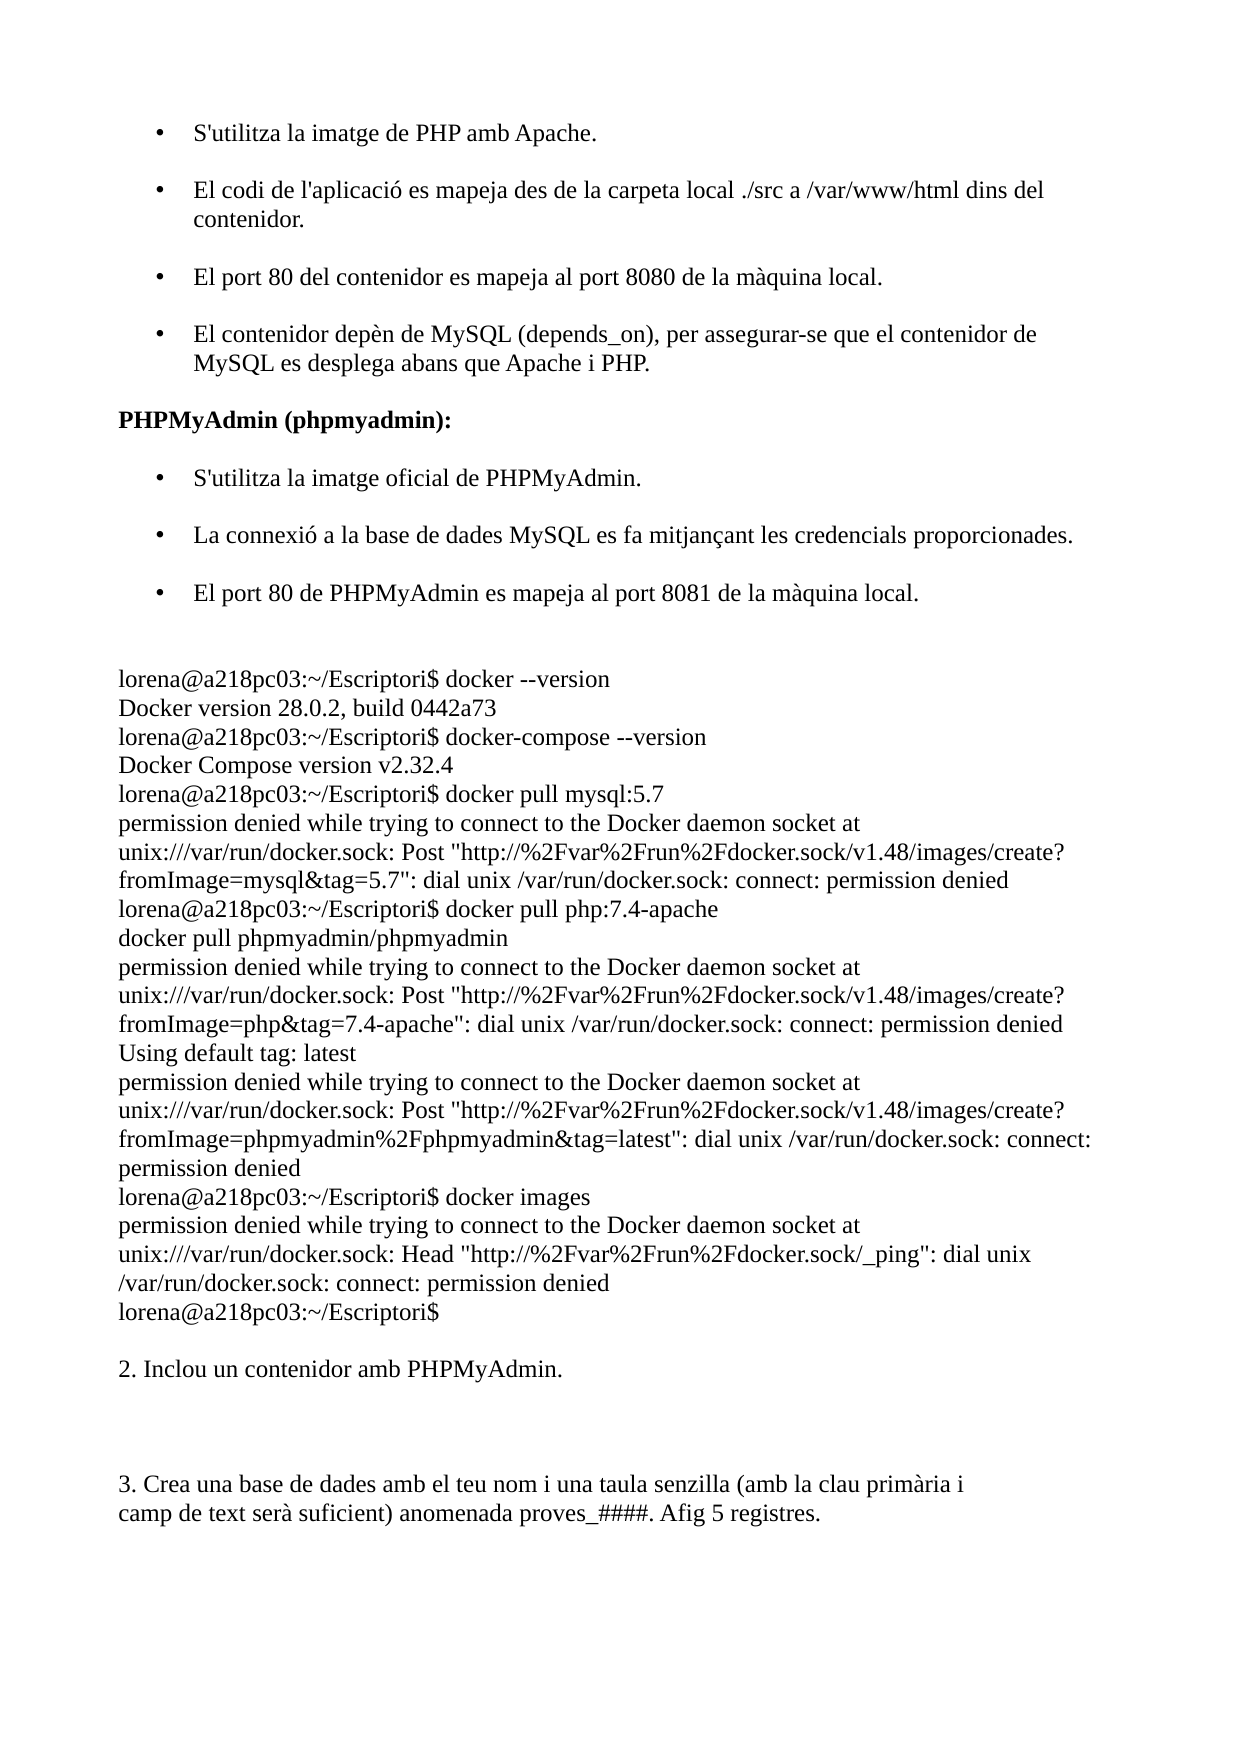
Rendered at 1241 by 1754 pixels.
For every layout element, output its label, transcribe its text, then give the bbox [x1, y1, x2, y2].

text permission denied while trying to connect to the Docker daemon socket at unix:///var/run/docker.sock: Head "http://%2Fvar%2Frun%2Fdocker.sock/_ping": dial unix /var/run/docker.sock: connect: permission denied [118, 1211, 1122, 1297]
text PHPMyAdmin (phpmyadmin): [118, 406, 1122, 434]
text lorena@a218pc03:~/Escriptori$ [118, 1297, 1122, 1326]
text permission denied while trying to connect to the Docker daemon socket at unix:///var/run/docker.sock: Post "http://%2Fvar%2Frun%2Fdocker.sock/v1.48/images/create?fromImage=phpmyadmin%2Fphpmyadmin&tag=latest": dial unix /var/run/docker.sock: connect: permission denied [118, 1067, 1122, 1182]
text Docker version 28.0.2, build 0442a73 [118, 693, 1122, 722]
text lorena@a218pc03:~/Escriptori$ docker pull php:7.4-apache [118, 894, 1122, 923]
text camp de text serà suficient) anomenada proves_####. Afig 5 registres. [118, 1498, 1122, 1527]
text lorena@a218pc03:~/Escriptori$ docker --version [118, 664, 1122, 693]
text docker pull phpmyadmin/phpmyadmin [118, 923, 1122, 952]
list El port 80 del contenidor es mapeja al port 8080 de la màquina local. [156, 262, 1122, 291]
list El contenidor depèn de MySQL (depends_on), per assegurar-se que el contenidor de MySQL es desplega abans que Apache i PHP. [156, 319, 1122, 377]
text 2. Inclou un contenidor amb PHPMyAdmin. [118, 1354, 1122, 1383]
text 3. Crea una base de dades amb el teu nom i una taula senzilla (amb la clau primària i [118, 1469, 1122, 1498]
text permission denied while trying to connect to the Docker daemon socket at unix:///var/run/docker.sock: Post "http://%2Fvar%2Frun%2Fdocker.sock/v1.48/images/create?fromImage=php&tag=7.4-apache": dial unix /var/run/docker.sock: connect: permission denied [118, 952, 1122, 1038]
list El codi de l'aplicació es mapeja des de la carpeta local ./src a /var/www/html dins del contenidor. [156, 176, 1122, 233]
list S'utilitza la imatge oficial de PHPMyAdmin. [156, 463, 1122, 492]
list El port 80 de PHPMyAdmin es mapeja al port 8081 de la màquina local. [156, 578, 1122, 607]
text lorena@a218pc03:~/Escriptori$ docker pull mysql:5.7 [118, 779, 1122, 808]
text Using default tag: latest [118, 1038, 1122, 1067]
text permission denied while trying to connect to the Docker daemon socket at unix:///var/run/docker.sock: Post "http://%2Fvar%2Frun%2Fdocker.sock/v1.48/images/create?fromImage=mysql&tag=5.7": dial unix /var/run/docker.sock: connect: permission denied [118, 808, 1122, 894]
text lorena@a218pc03:~/Escriptori$ docker images [118, 1182, 1122, 1211]
text Docker Compose version v2.32.4 [118, 751, 1122, 779]
list La connexió a la base de dades MySQL es fa mitjançant les credencials proporcionades. [156, 521, 1122, 549]
text lorena@a218pc03:~/Escriptori$ docker-compose --version [118, 722, 1122, 751]
list S'utilitza la imatge de PHP amb Apache. [156, 118, 1122, 147]
